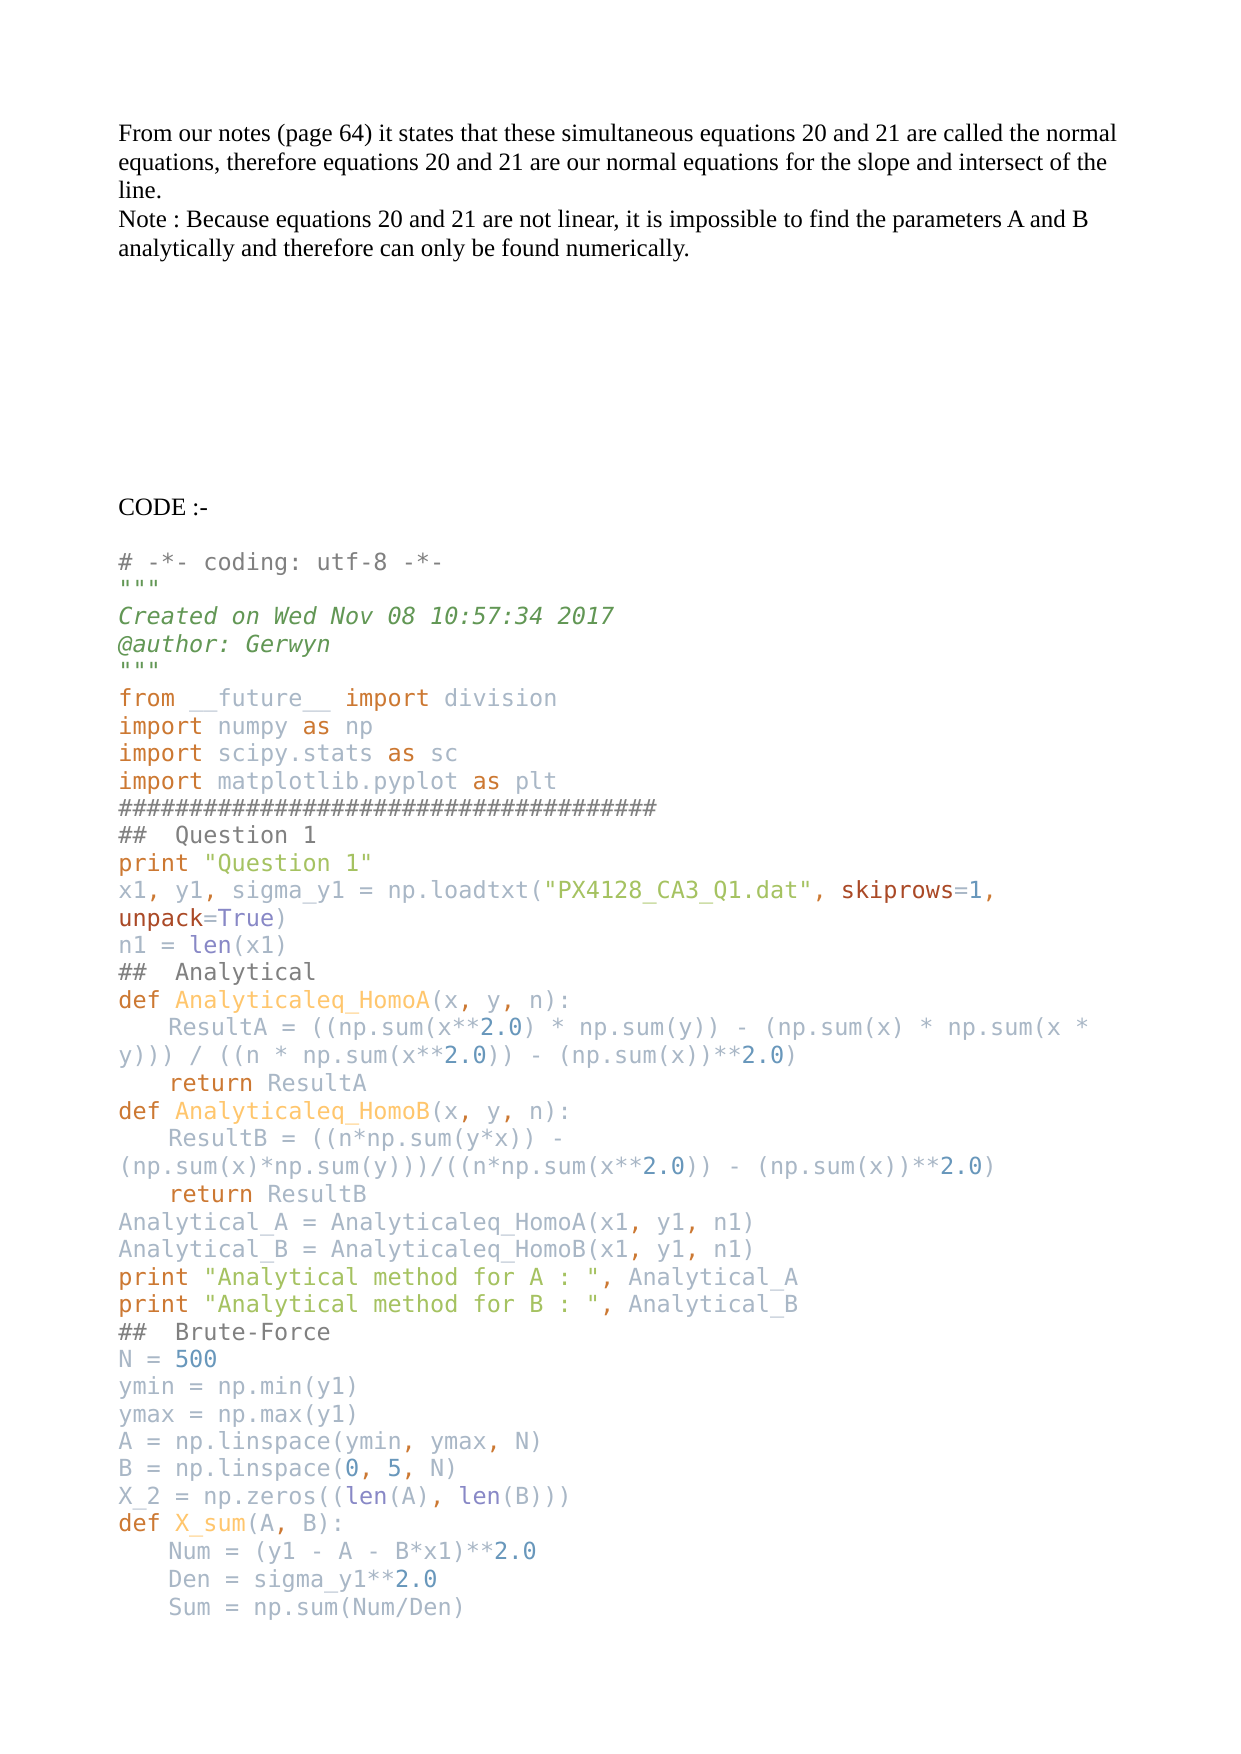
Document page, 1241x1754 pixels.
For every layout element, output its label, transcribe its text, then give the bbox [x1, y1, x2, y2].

text """ [118, 575, 1122, 603]
text return ResultB [118, 1180, 1122, 1208]
text ymax = np.max(y1) [118, 1400, 1122, 1428]
text @author: Gerwyn [118, 630, 1122, 658]
text print "Analytical method for B : ", Analytical_B [118, 1291, 1122, 1318]
text ResultA = ((np.sum(x**2.0) * np.sum(y)) - (np.sum(x) * np.sum(x * y))) / ((n * np.sum(x**2.0)) - (np.sum(x))**2.0) [118, 1014, 1122, 1069]
text return ResultA [118, 1069, 1122, 1097]
text Note : Because equations 20 and 21 are not linear, it is impossible to find the parameters A and B analytically and therefore can only be found numerically. [118, 204, 1122, 262]
text Analytical_A = Analyticaleq_HomoA(x1, y1, n1) [118, 1208, 1122, 1236]
text Analytical_B = Analyticaleq_HomoB(x1, y1, n1) [118, 1236, 1122, 1263]
text import numpy as np [118, 712, 1122, 740]
text ResultB = ((n*np.sum(y*x)) - (np.sum(x)*np.sum(y)))/((n*np.sum(x**2.0)) - (np.sum(x))**2.0) [118, 1125, 1122, 1180]
text print "Analytical method for A : ", Analytical_A [118, 1263, 1122, 1291]
text def Analyticaleq_HomoB(x, y, n): [118, 1097, 1122, 1125]
text import scipy.stats as sc [118, 740, 1122, 767]
text A = np.linspace(ymin, ymax, N) [118, 1428, 1122, 1455]
text CODE :- [118, 492, 1122, 521]
text ###################################### [118, 794, 1122, 822]
text x1, y1, sigma_y1 = np.loadtxt("PX4128_CA3_Q1.dat", skiprows=1, unpack=True) [118, 877, 1122, 932]
text Den = sigma_y1**2.0 [118, 1565, 1122, 1593]
text n1 = len(x1) [118, 932, 1122, 959]
text # -*- coding: utf-8 -*- [118, 548, 1122, 575]
text X_2 = np.zeros((len(A), len(B))) [118, 1482, 1122, 1510]
text """ [118, 658, 1122, 685]
text B = np.linspace(0, 5, N) [118, 1455, 1122, 1482]
text ymin = np.min(y1) [118, 1373, 1122, 1400]
text ## Brute-Force [118, 1318, 1122, 1345]
text From our notes (page 64) it states that these simultaneous equations 20 and 21 are called the normal equations, therefore equations 20 and 21 are our normal equations for the slope and intersect of the line. [118, 118, 1122, 204]
text N = 500 [118, 1345, 1122, 1373]
text ## Analytical [118, 959, 1122, 986]
text print "Question 1" [118, 849, 1122, 877]
text from __future__ import division [118, 685, 1122, 712]
text Num = (y1 - A - B*x1)**2.0 [118, 1537, 1122, 1565]
text Created on Wed Nov 08 10:57:34 2017 [118, 603, 1122, 630]
text ## Question 1 [118, 822, 1122, 849]
text import matplotlib.pyplot as plt [118, 767, 1122, 794]
text def X_sum(A, B): [118, 1510, 1122, 1537]
text Sum = np.sum(Num/Den) [118, 1593, 1122, 1622]
text def Analyticaleq_HomoA(x, y, n): [118, 986, 1122, 1014]
